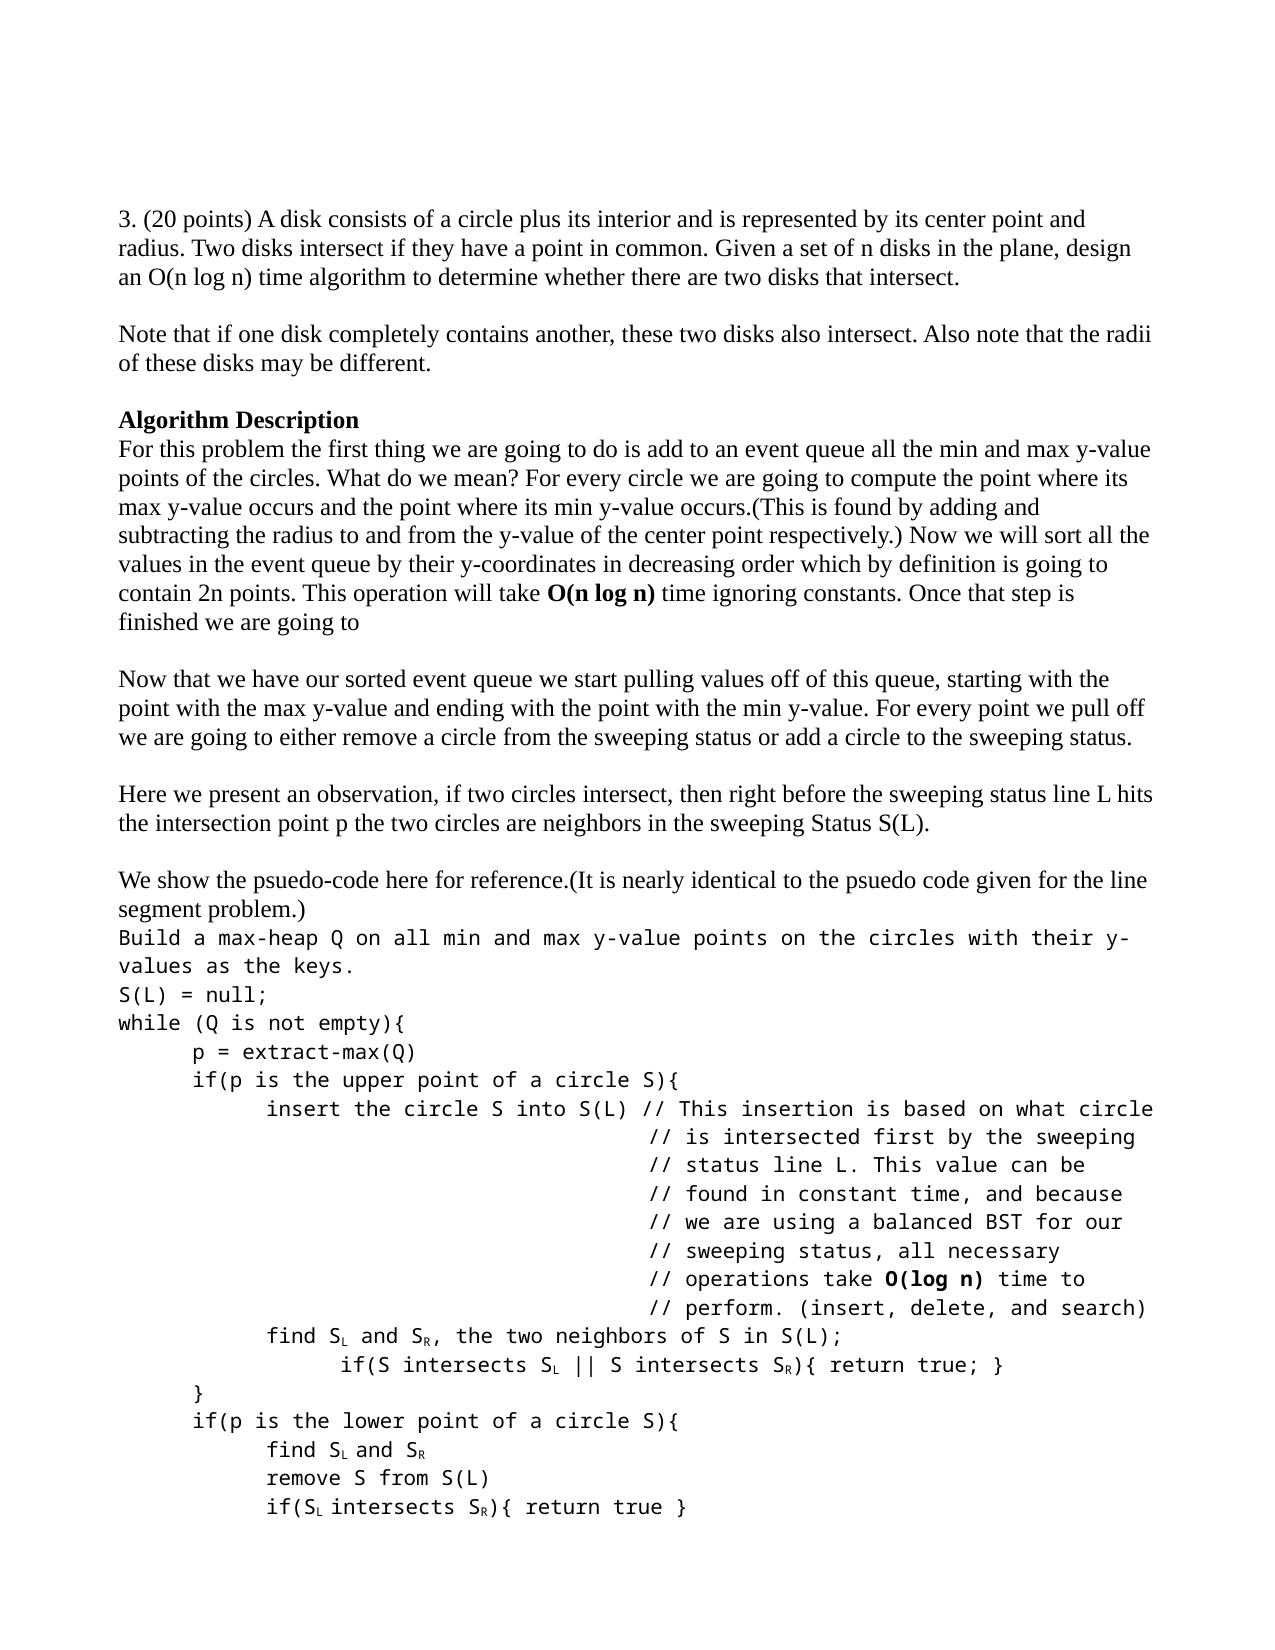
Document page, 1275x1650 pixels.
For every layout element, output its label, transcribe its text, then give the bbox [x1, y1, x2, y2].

text Algorithm Description [118, 406, 1157, 434]
text 3. (20 points) A disk consists of a circle plus its interior and is represented by its center point and radius. Two disks intersect if they have a point in common. Given a set of n disks in the plane, design an O(n log n) time algorithm to determine whether there are two disks that intersect. [118, 204, 1157, 291]
text } [118, 1378, 1157, 1407]
text find SL and SR, the two neighbors of S in S(L); [118, 1321, 1157, 1350]
text Build a max-heap Q on all min and max y-value points on the circles with their y-values as the keys. [118, 923, 1157, 980]
text if(p is the lower point of a circle S){ [118, 1407, 1157, 1435]
text Here we present an observation, if two circles intersect, then right before the sweeping status line L hits the intersection point p the two circles are neighbors in the sweeping Status S(L). [118, 779, 1157, 837]
text if(SL intersects SR){ return true } [118, 1492, 1157, 1520]
text if(S intersects SL || S intersects SR){ return true; } [118, 1350, 1157, 1378]
text insert the circle S into S(L) // This insertion is based on what circle // is intersected first by the sweeping // status line L. This value can be // found in constant time, and because // we are using a balanced BST for our // sweeping status, all necessary // operations take O(log n) time to // perform. (insert, delete, and search) [118, 1094, 1157, 1321]
text Now that we have our sorted event queue we start pulling values off of this queue, starting with the point with the max y-value and ending with the point with the min y-value. For every point we pull off we are going to either remove a circle from the sweeping status or add a circle to the sweeping status. [118, 664, 1157, 751]
text if(p is the upper point of a circle S){ [118, 1065, 1157, 1094]
text p = extract-max(Q) [118, 1037, 1157, 1065]
text For this problem the first thing we are going to do is add to an event queue all the min and max y-value points of the circles. What do we mean? For every circle we are going to compute the point where its max y-value occurs and the point where its min y-value occurs.(This is found by adding and subtracting the radius to and from the y-value of the center point respectively.) Now we will sort all the values in the event queue by their y-coordinates in decreasing order which by definition is going to contain 2n points. This operation will take O(n log n) time ignoring constants. Once that step is finished we are going to [118, 434, 1157, 636]
text while (Q is not empty){ [118, 1008, 1157, 1037]
text S(L) = null; [118, 980, 1157, 1008]
text We show the psuedo-code here for reference.(It is nearly identical to the psuedo code given for the line segment problem.) [118, 866, 1157, 923]
text Note that if one disk completely contains another, these two disks also intersect. Also note that the radii of these disks may be different. [118, 319, 1157, 377]
text remove S from S(L) [118, 1463, 1157, 1492]
text find SL and SR [118, 1435, 1157, 1463]
